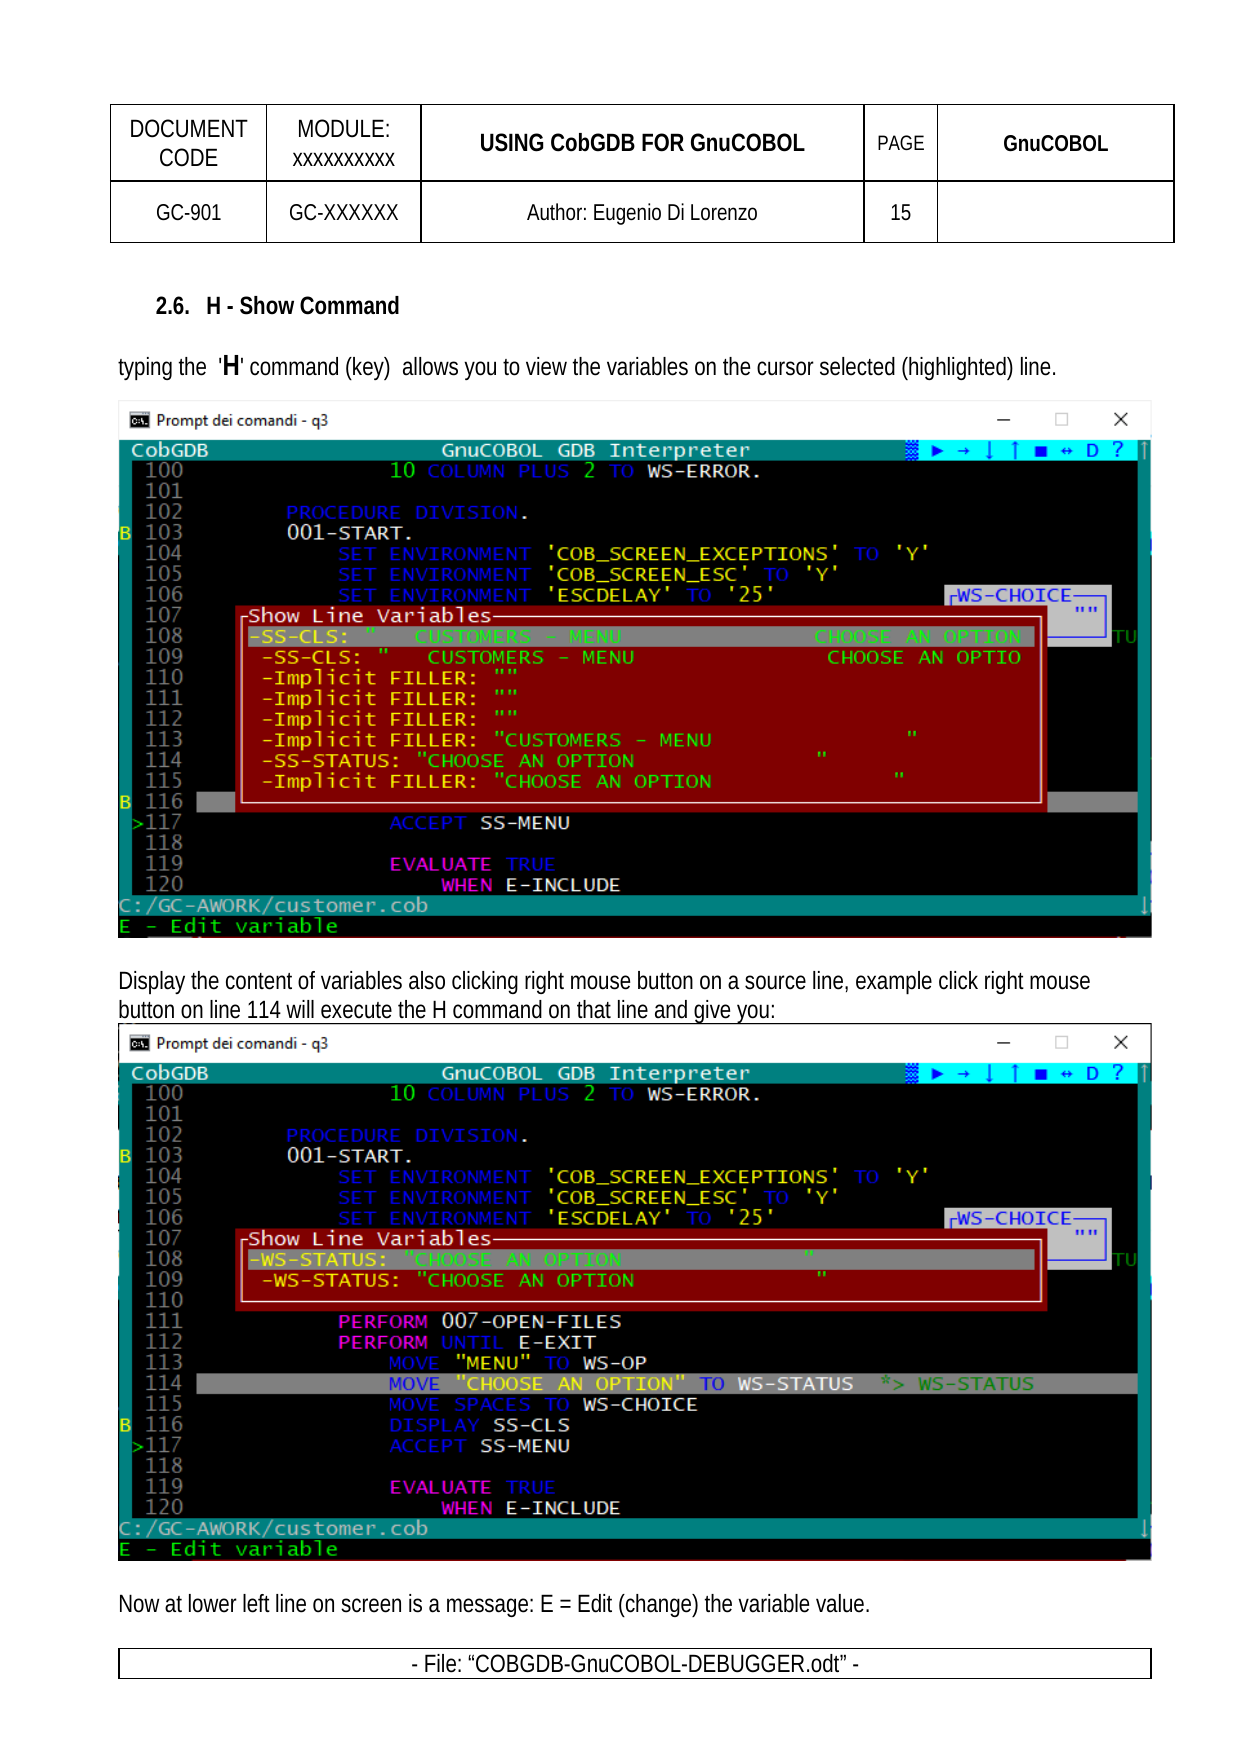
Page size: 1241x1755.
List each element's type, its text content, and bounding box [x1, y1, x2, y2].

text Now at lower left line on screen is a message: E = Edit (change) the variable value. [118, 1589, 1152, 1618]
picture [118, 400, 1152, 938]
picture [118, 1023, 1152, 1561]
text typing the 'H' command (key) allows you to view the variables on the cursor selected (highlighted) line. [118, 348, 1152, 382]
subtitle H - Show Command [156, 291, 1152, 319]
text Display the content of variables also clicking right mouse button on a source line, example click right mouse button on line 114 will execute the H command on that line and give you: [118, 966, 1152, 1023]
